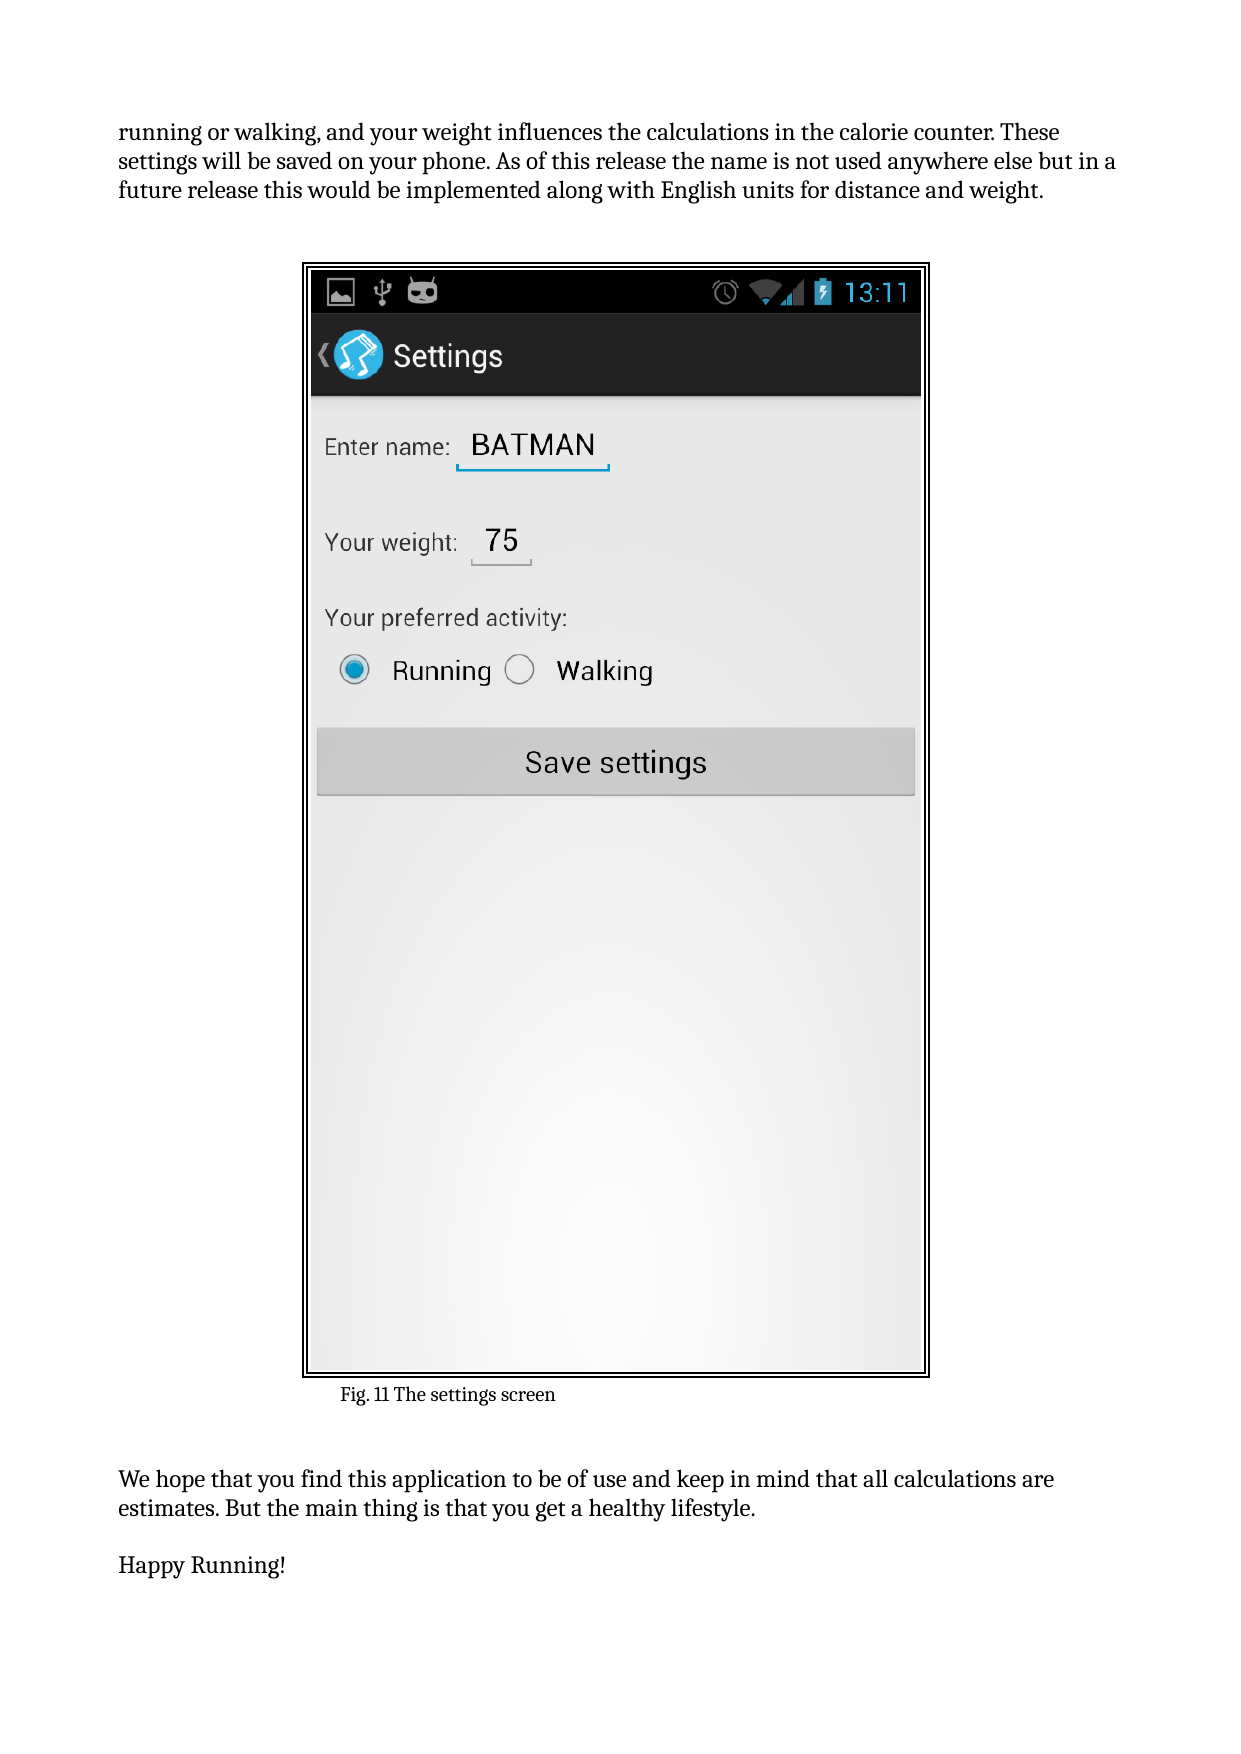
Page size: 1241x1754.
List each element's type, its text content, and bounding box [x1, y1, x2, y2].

text running or walking, and your weight influences the calculations in the calorie counter. These settings will be saved on your phone. As of this release the name is not used anywhere else but in a future release this would be implemented along with English units for distance and weight. [118, 118, 1122, 204]
text Fig. 11 The settings screen [118, 233, 1122, 1407]
picture [311, 270, 921, 1370]
text Happy Running! [118, 1551, 1122, 1580]
text We hope that you find this application to be of use and keep in mind that all calculations are estimates. But the main thing is that you get a healthy lifestyle. [118, 1465, 1122, 1522]
